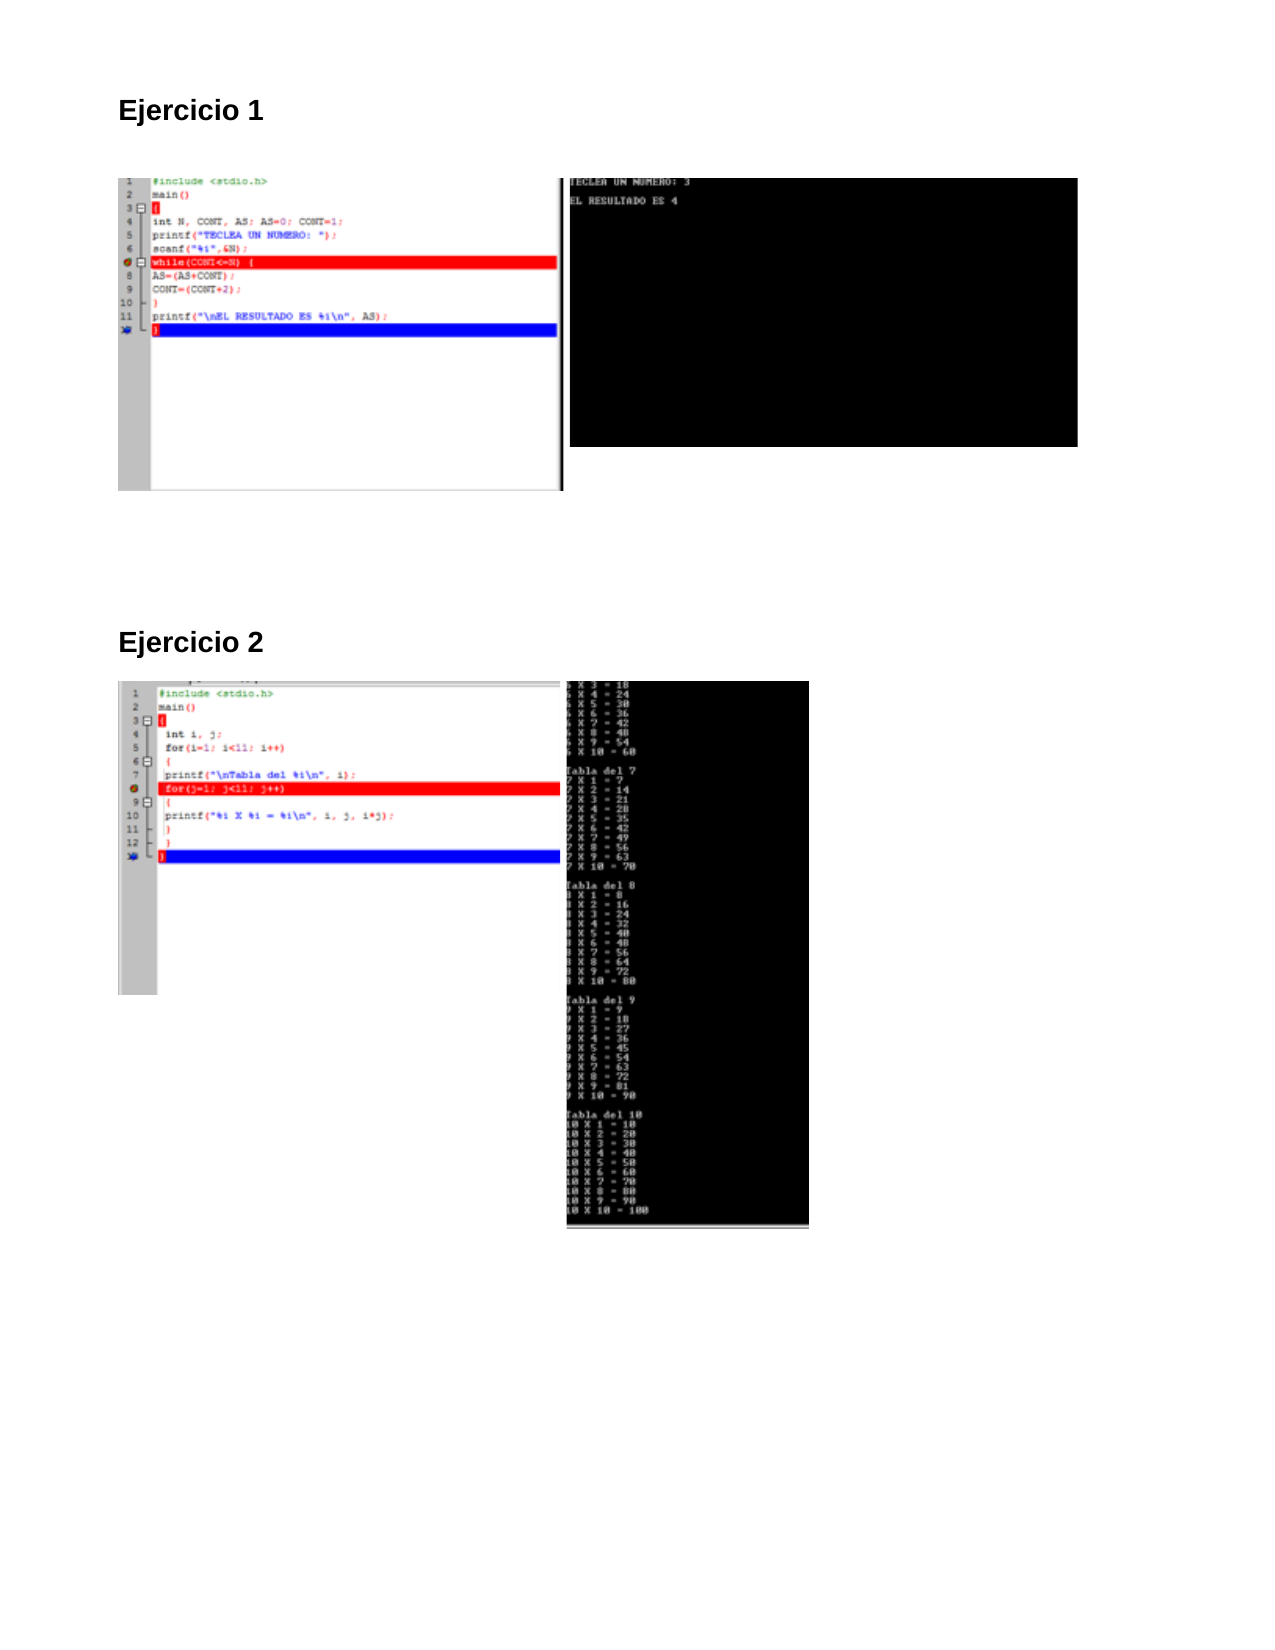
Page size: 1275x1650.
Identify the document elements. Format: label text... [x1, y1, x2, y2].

text Ejercicio 1 [118, 93, 1205, 126]
text Ejercicio 2 [118, 625, 1205, 658]
